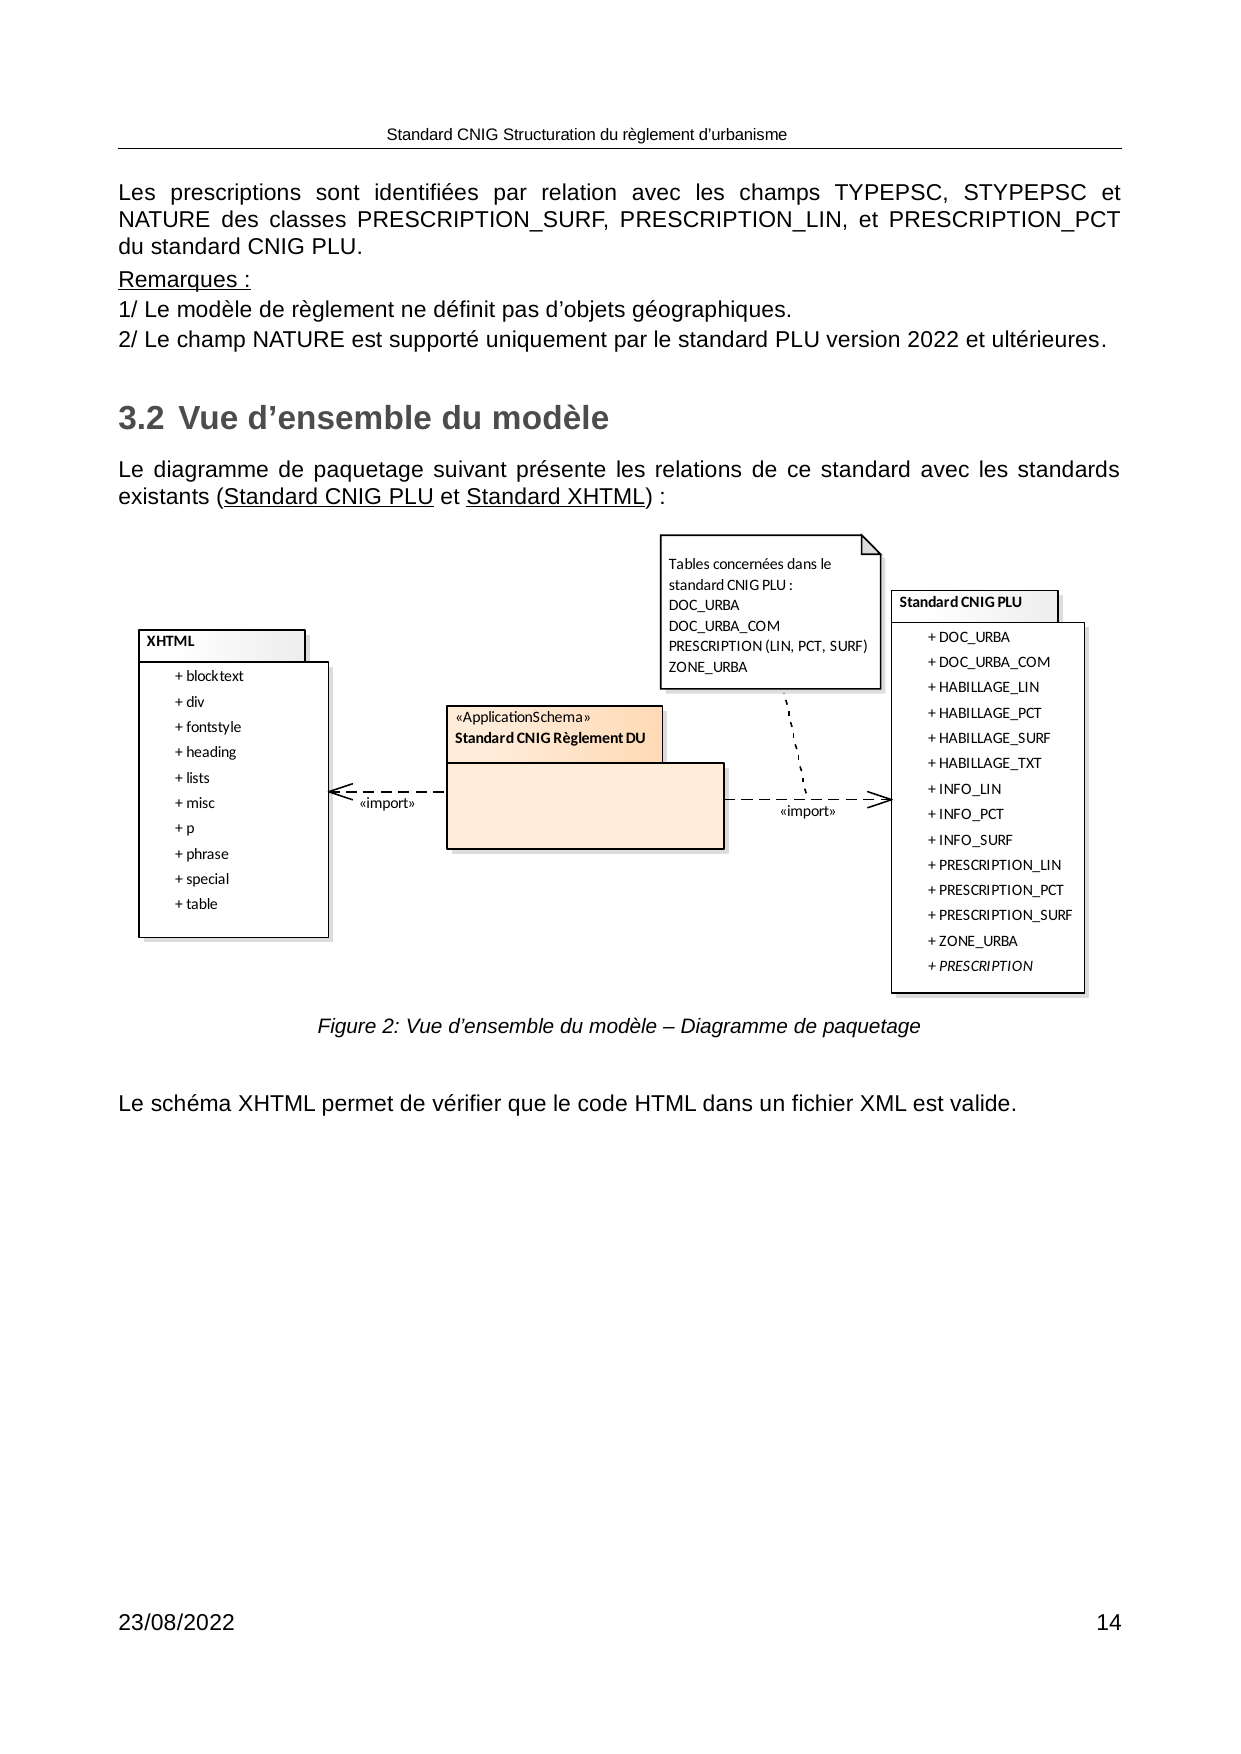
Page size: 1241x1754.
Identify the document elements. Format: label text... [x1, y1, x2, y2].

text Les prescriptions sont identifiées par relation avec les champs TYPEPSC, STYPEPSC et NATURE des classes PRESCRIPTION_SURF, PRESCRIPTION_LIN, et PRESCRIPTION_PCT du standard CNIG PLU. [118, 178, 1122, 260]
text Le schéma XHTML permet de vérifier que le code HTML dans un fichier XML est valide. [118, 1089, 1122, 1117]
text 1/ Le modèle de règlement ne définit pas d’objets géographiques. [118, 296, 1122, 323]
subtitle Vue d’ensemble du modèle [118, 398, 1122, 437]
text Figure 2: Vue d’ensemble du modèle – Diagramme de paquetage [118, 1013, 1122, 1038]
text Remarques : [118, 266, 1122, 293]
text 2/ Le champ NATURE est supporté uniquement par le standard PLU version 2022 et ultérieures. [118, 326, 1122, 353]
text Le diagramme de paquetage suivant présente les relations de ce standard avec les standards existants (Standard CNIG PLU et Standard XHTML) : [118, 455, 1122, 509]
